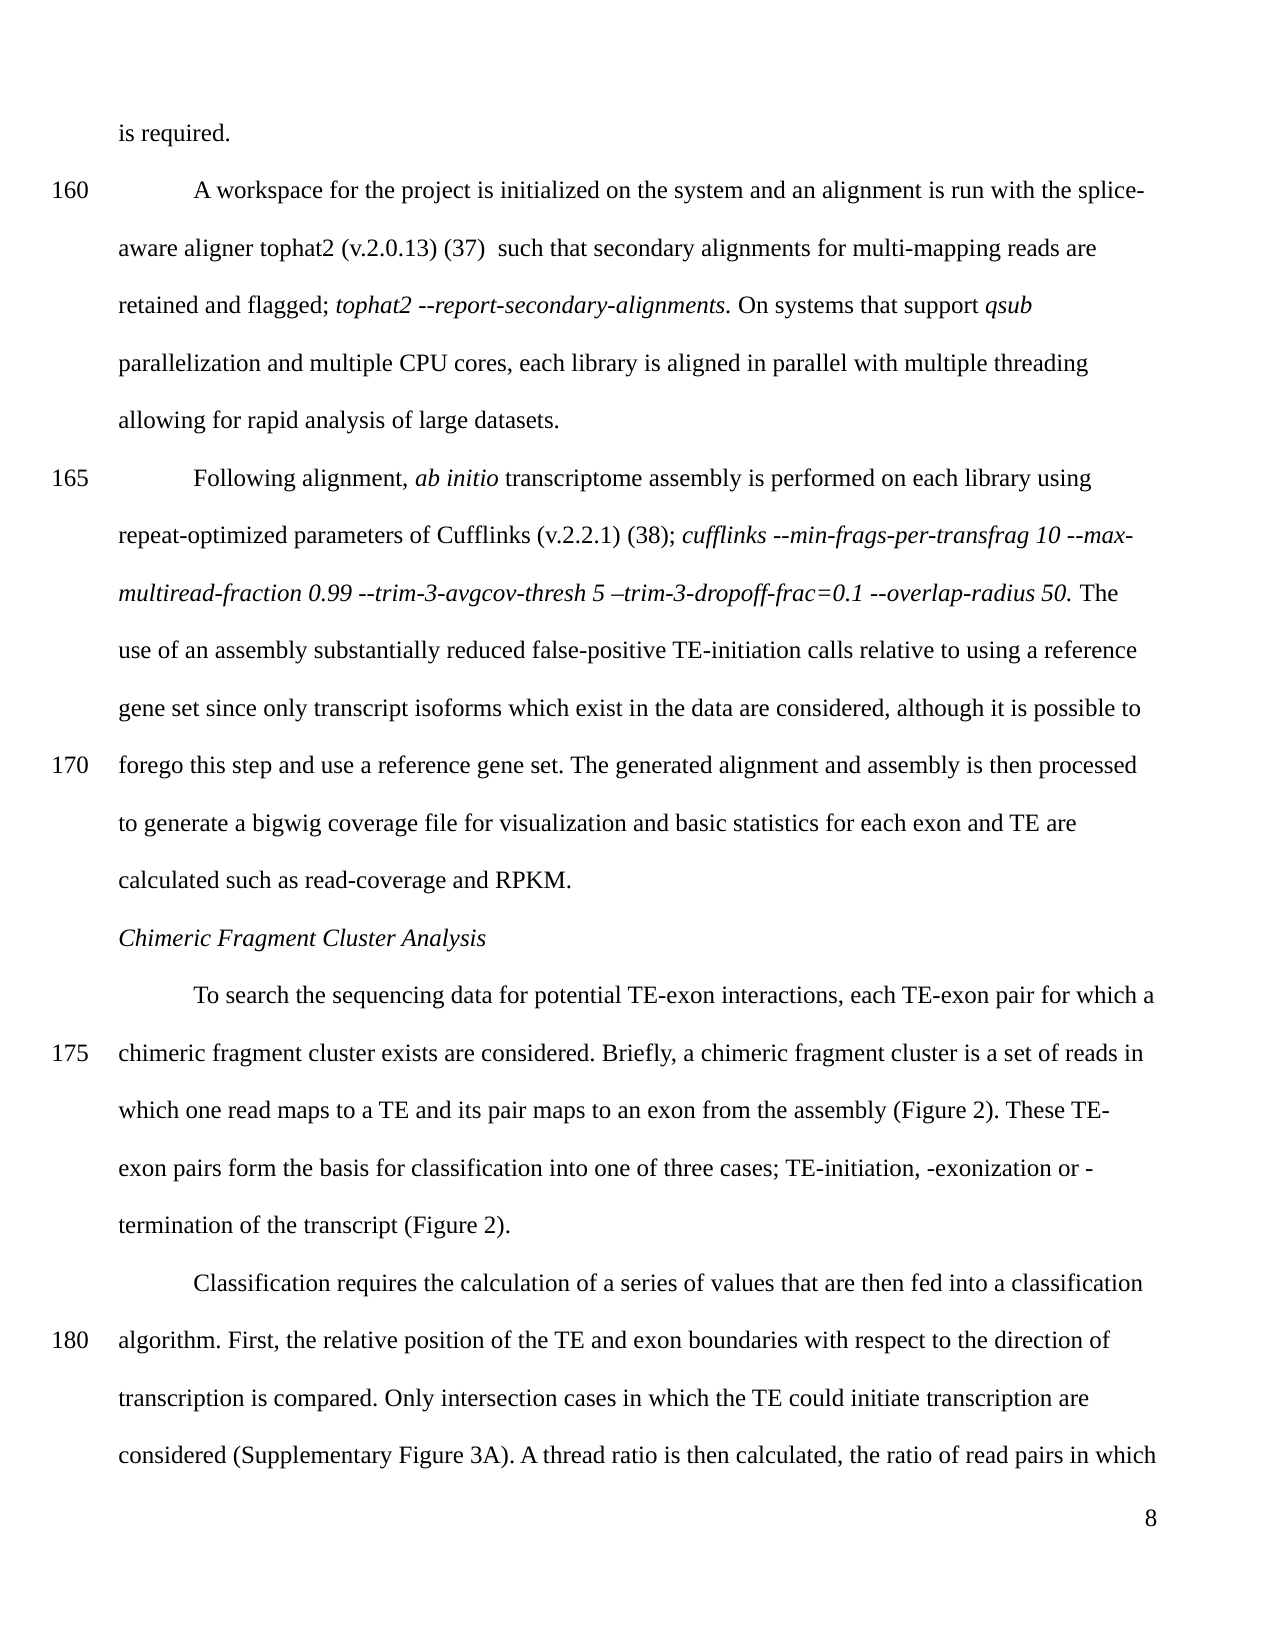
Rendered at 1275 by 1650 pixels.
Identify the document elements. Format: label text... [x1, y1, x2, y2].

text Classification requires the calculation of a series of values that are then fed into a classification algorithm. First, the relative position of the TE and exon boundaries with respect to the direction of transcription is compared. Only intersection cases in which the TE could initiate transcription are considered (Supplementary Figure 3A). A thread ratio is then calculated, the ratio of read pairs in which [118, 1268, 1157, 1469]
text A workspace for the project is initialized on the system and an alignment is run with the splice-aware aligner tophat2 (v.2.0.13) (37) such that secondary alignments for multi-mapping reads are retained and flagged; tophat2 --report-secondary-alignments. On systems that support qsub parallelization and multiple CPU cores, each library is aligned in parallel with multiple threading allowing for rapid analysis of large datasets. [118, 176, 1157, 434]
text Chimeric Fragment Cluster Analysis [118, 923, 1157, 952]
text Following alignment, ab initio transcriptome assembly is performed on each library using repeat-optimized parameters of Cufflinks (v.2.2.1) (38); cufflinks --min-frags-per-transfrag 10 --max-multiread-fraction 0.99 --trim-3-avgcov-thresh 5 –trim-3-dropoff-frac=0.1 --overlap-radius 50. The use of an assembly substantially reduced false-positive TE-initiation calls relative to using a reference gene set since only transcript isoforms which exist in the data are considered, although it is possible to forego this step and use a reference gene set. The generated alignment and assembly is then processed to generate a bigwig coverage file for visualization and basic statistics for each exon and TE are calculated such as read-coverage and RPKM. [118, 463, 1157, 894]
text To search the sequencing data for potential TE-exon interactions, each TE-exon pair for which a chimeric fragment cluster exists are considered. Briefly, a chimeric fragment cluster is a set of reads in which one read maps to a TE and its pair maps to an exon from the assembly (Figure 2). These TE-exon pairs form the basis for classification into one of three cases; TE-initiation, -exonization or -termination of the transcript (Figure 2). [118, 981, 1157, 1239]
text is required. [118, 118, 1157, 147]
